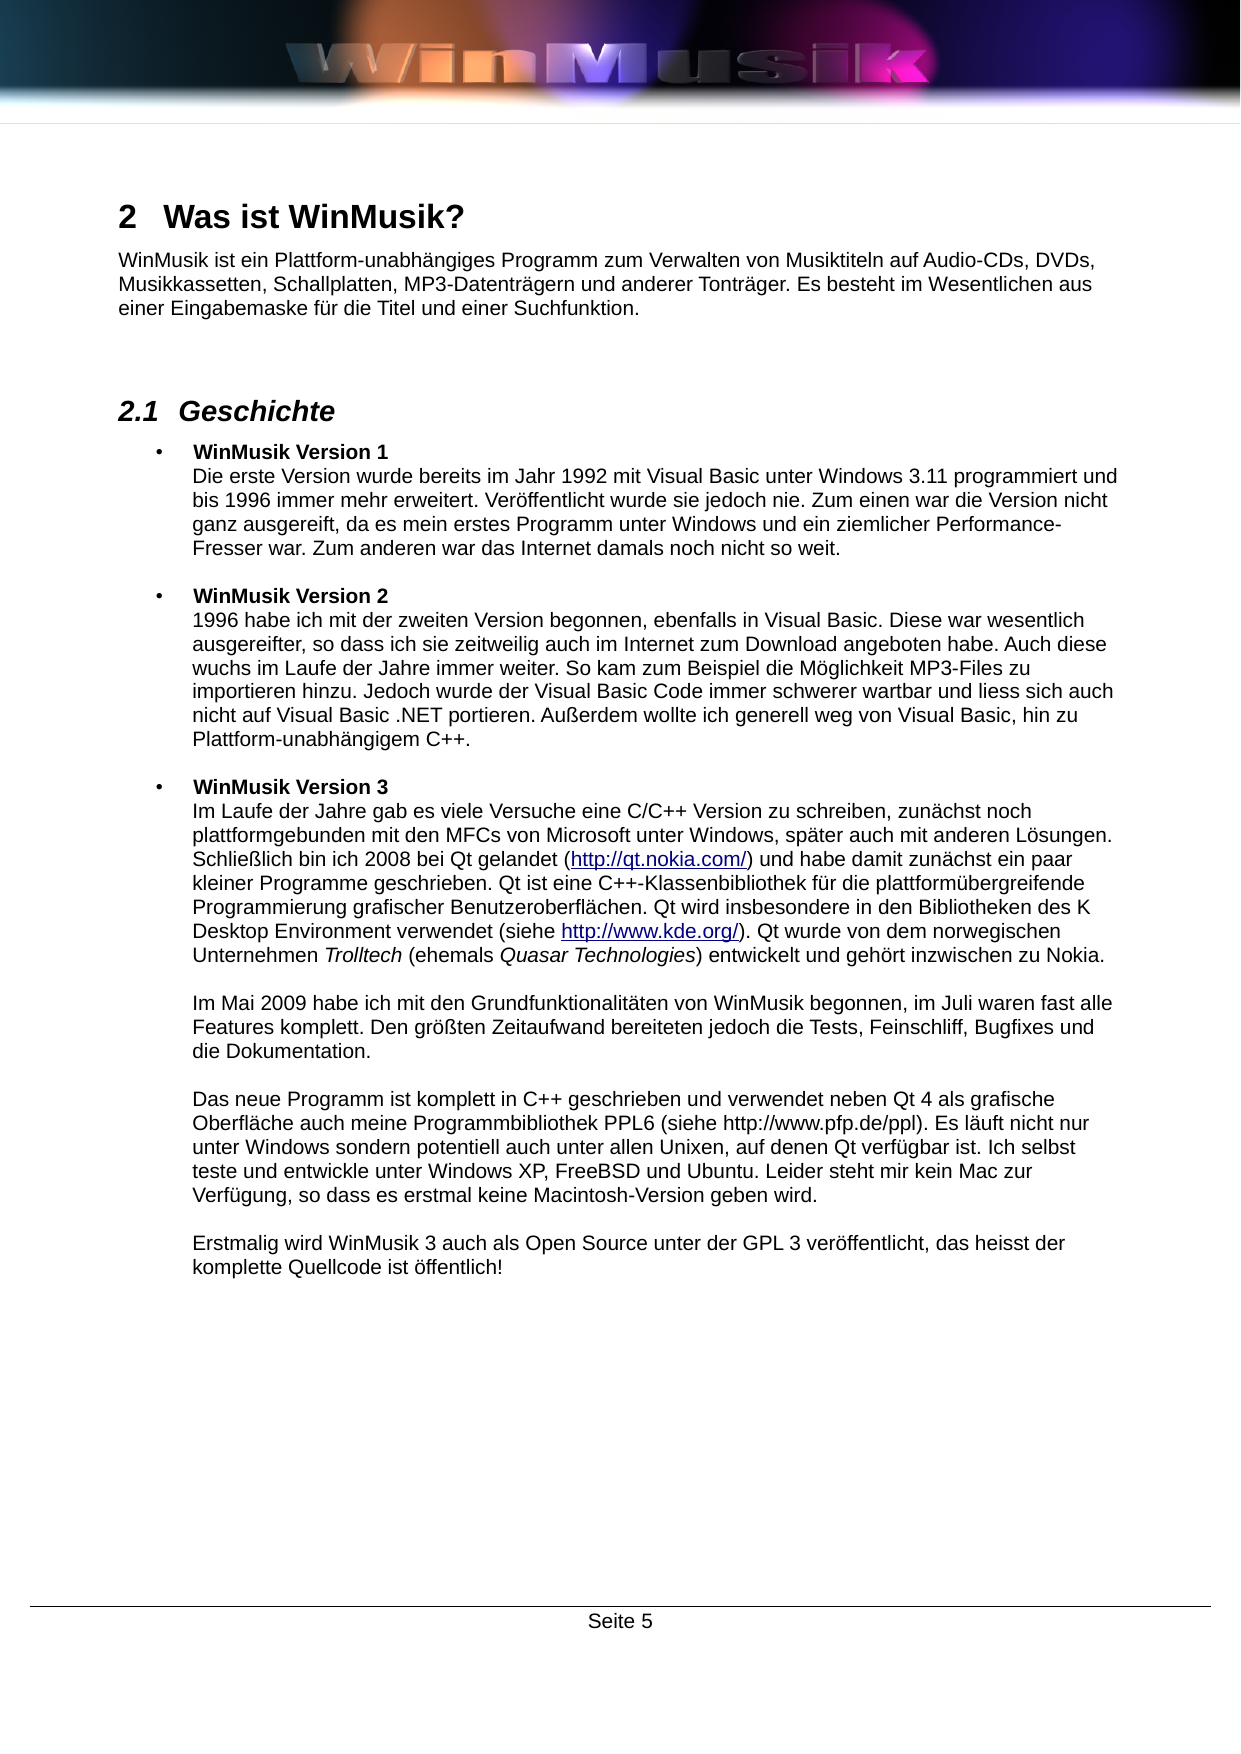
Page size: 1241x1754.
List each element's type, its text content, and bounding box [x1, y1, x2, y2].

list WinMusik Version 1 [156, 439, 1122, 464]
text WinMusik ist ein Plattform-unabhängiges Programm zum Verwalten von Musiktiteln auf Audio-CDs, DVDs, Musikkassetten, Schallplatten, MP3-Datenträgern und anderer Tonträger. Es besteht im Wesentlichen aus einer Eingabemaske für die Titel und einer Suchfunktion. [118, 248, 1122, 319]
text Die erste Version wurde bereits im Jahr 1992 mit Visual Basic unter Windows 3.11 programmiert und bis 1996 immer mehr erweitert. Veröffentlicht wurde sie jedoch nie. Zum einen war die Version nicht ganz ausgereift, da es mein erstes Programm unter Windows und ein ziemlicher Performance-Fresser war. Zum anderen war das Internet damals noch nicht so weit. [192, 464, 1122, 559]
subtitle Was ist WinMusik? [118, 197, 1122, 235]
subtitle Geschichte [118, 393, 1122, 427]
text Im Laufe der Jahre gab es viele Versuche eine C/C++ Version zu schreiben, zunächst noch plattformgebunden mit den MFCs von Microsoft unter Windows, später auch mit anderen Lösungen. Schließlich bin ich 2008 bei Qt gelandet (http://qt.nokia.com/) und habe damit zunächst ein paar kleiner Programme geschrieben. Qt ist eine C++-Klassenbibliothek für die plattformübergreifende Programmierung grafischer Benutzeroberflächen. Qt wird insbesondere in den Bibliotheken des K Desktop Environment verwendet (siehe http://www.kde.org/). Qt wurde von dem norwegischen Unternehmen Trolltech (ehemals Quasar Technologies) entwickelt und gehört inzwischen zu Nokia. [192, 799, 1122, 967]
list WinMusik Version 3 [156, 775, 1122, 799]
text 1996 habe ich mit der zweiten Version begonnen, ebenfalls in Visual Basic. Diese war wesentlich ausgereifter, so dass ich sie zeitweilig auch im Internet zum Download angeboten habe. Auch diese wuchs im Laufe der Jahre immer weiter. So kam zum Beispiel die Möglichkeit MP3-Files zu importieren hinzu. Jedoch wurde der Visual Basic Code immer schwerer wartbar und liess sich auch nicht auf Visual Basic .NET portieren. Außerdem wollte ich generell weg von Visual Basic, hin zu Plattform-unabhängigem C++. [192, 607, 1122, 751]
text Das neue Programm ist komplett in C++ geschrieben und verwendet neben Qt 4 als grafische Oberfläche auch meine Programmbibliothek PPL6 (siehe http://www.pfp.de/ppl). Es läuft nicht nur unter Windows sondern potentiell auch unter allen Unixen, auf denen Qt verfügbar ist. Ich selbst teste und entwickle unter Windows XP, FreeBSD und Ubuntu. Leider steht mir kein Mac zur Verfügung, so dass es erstmal keine Macintosh-Version geben wird. Erstmalig wird WinMusik 3 auch als Open Source unter der GPL 3 veröffentlicht, das heisst der komplette Quellcode ist öffentlich! [192, 1087, 1122, 1278]
list WinMusik Version 2 [156, 583, 1122, 607]
text Im Mai 2009 habe ich mit den Grundfunktionalitäten von WinMusik begonnen, im Juli waren fast alle Features komplett. Den größten Zeitaufwand bereiteten jedoch die Tests, Feinschliff, Bugfixes und die Dokumentation. [192, 991, 1122, 1063]
